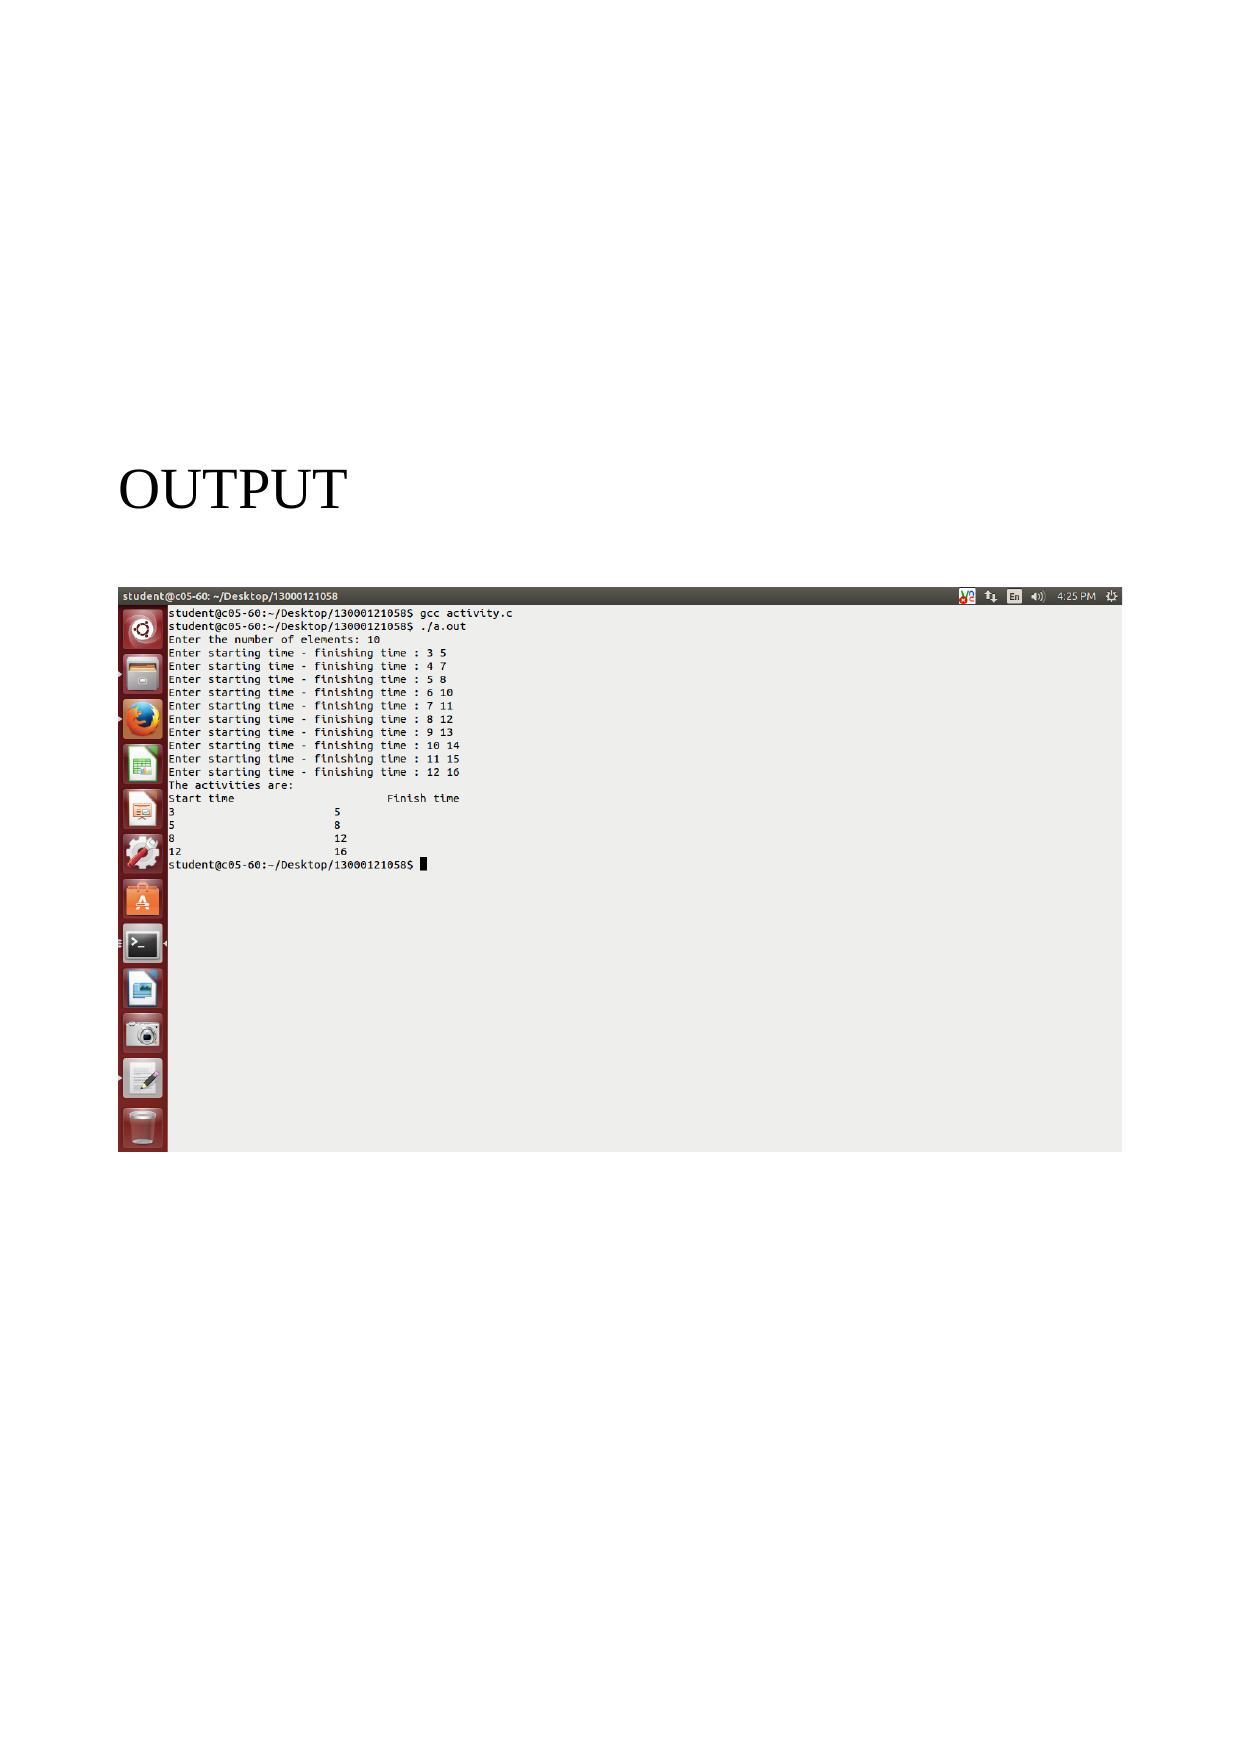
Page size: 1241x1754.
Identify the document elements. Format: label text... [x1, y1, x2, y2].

text OUTPUT [118, 453, 1122, 521]
picture [118, 587, 1123, 1152]
